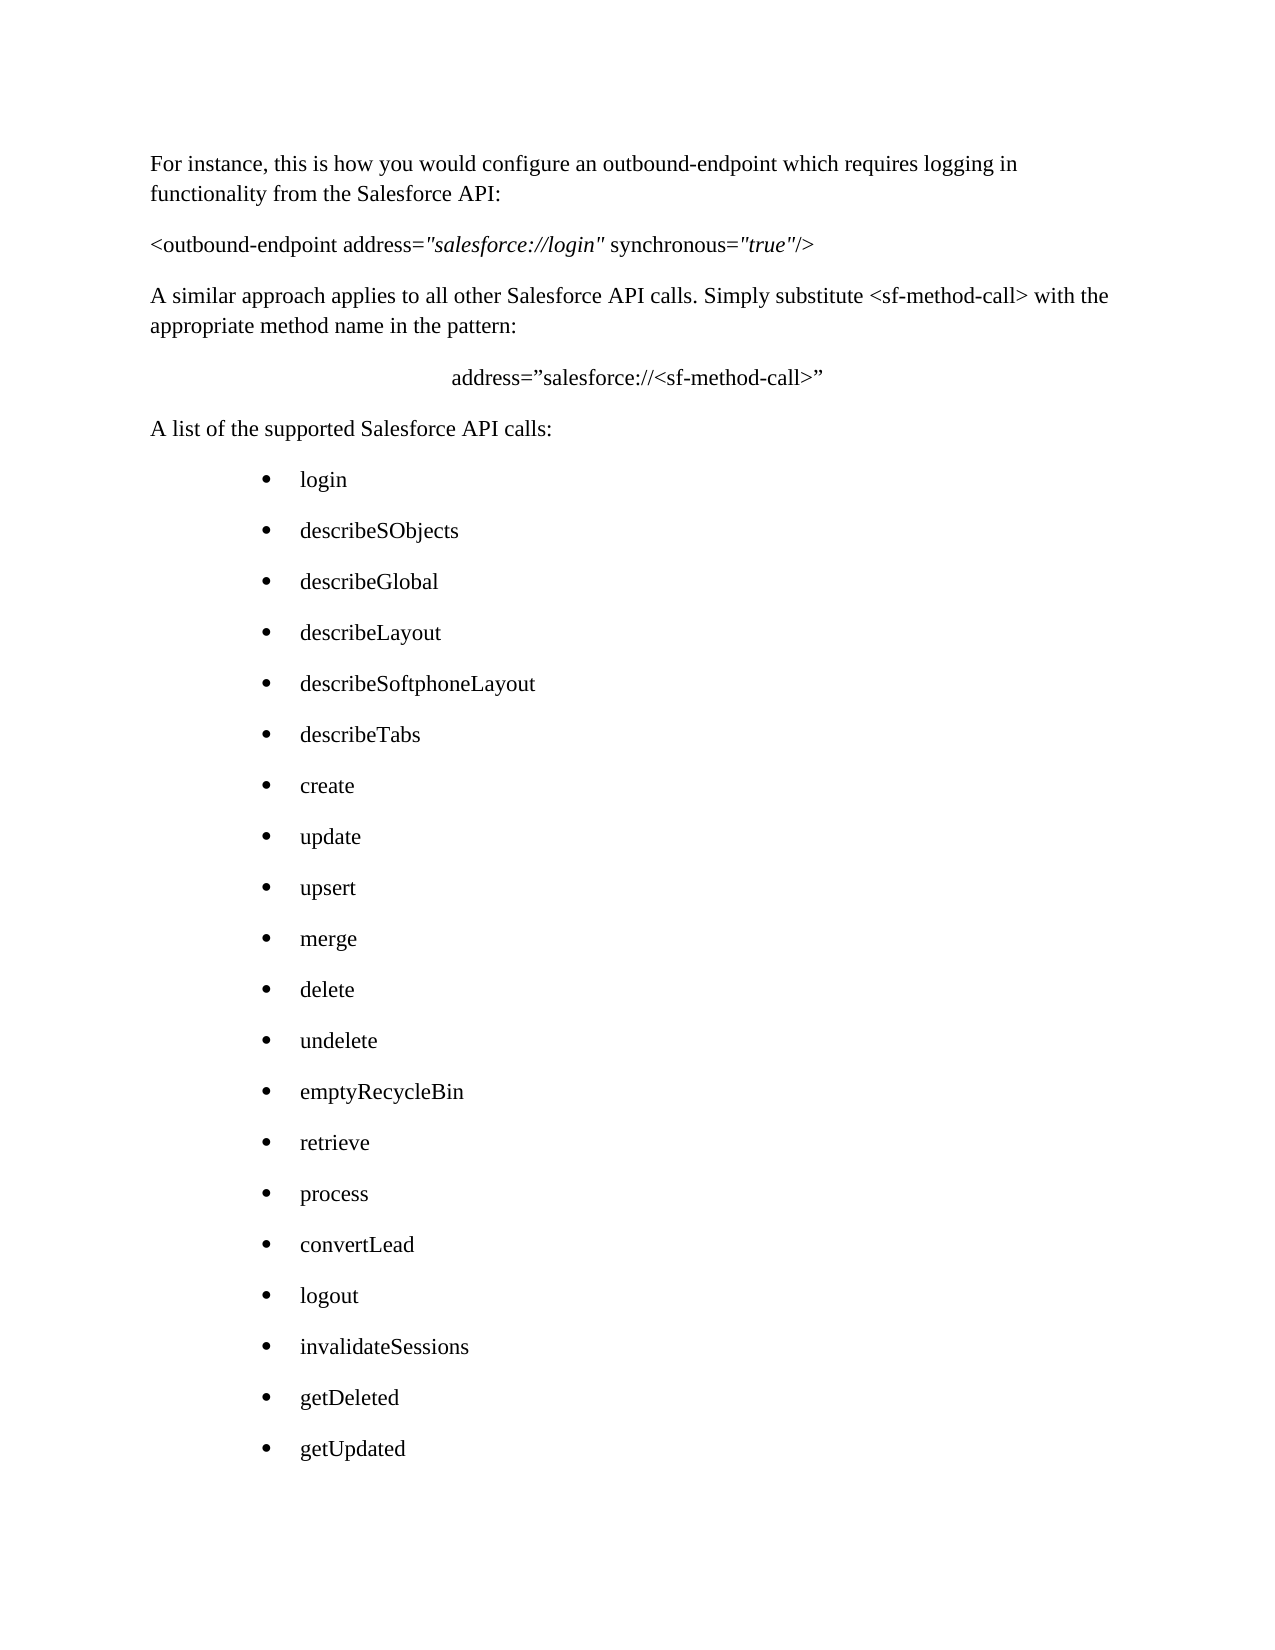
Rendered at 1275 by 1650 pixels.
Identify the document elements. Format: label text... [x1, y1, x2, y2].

list delete [262, 976, 1125, 1002]
list describeSoftphoneLayout [262, 670, 1125, 696]
text A similar approach applies to all other Salesforce API calls. Simply substitute <sf-method-call> with the appropriate method name in the pattern: [150, 282, 1125, 339]
list update [262, 823, 1125, 849]
list convertLead [262, 1231, 1125, 1258]
list process [262, 1180, 1125, 1207]
list describeTabs [262, 721, 1125, 747]
list merge [262, 925, 1125, 951]
text A list of the supported Salesforce API calls: [150, 414, 1125, 441]
list describeSObjects [262, 517, 1125, 543]
list describeLayout [262, 619, 1125, 645]
list getDeleted [262, 1384, 1125, 1411]
list create [262, 772, 1125, 798]
list retrieve [262, 1129, 1125, 1156]
list getUpdated [262, 1435, 1125, 1462]
list emptyRecycleBin [262, 1078, 1125, 1104]
list invalidateSessions [262, 1333, 1125, 1360]
list undelete [262, 1027, 1125, 1053]
list upsert [262, 874, 1125, 900]
text For instance, this is how you would configure an outbound-endpoint which requires logging in functionality from the Salesforce API: [150, 150, 1125, 207]
list login [262, 466, 1125, 492]
list describeGlobal [262, 568, 1125, 594]
text address=”salesforce://<sf-method-call>” [150, 363, 1125, 390]
list logout [262, 1282, 1125, 1309]
text <outbound-endpoint address="salesforce://login" synchronous="true"/> [150, 231, 1125, 258]
